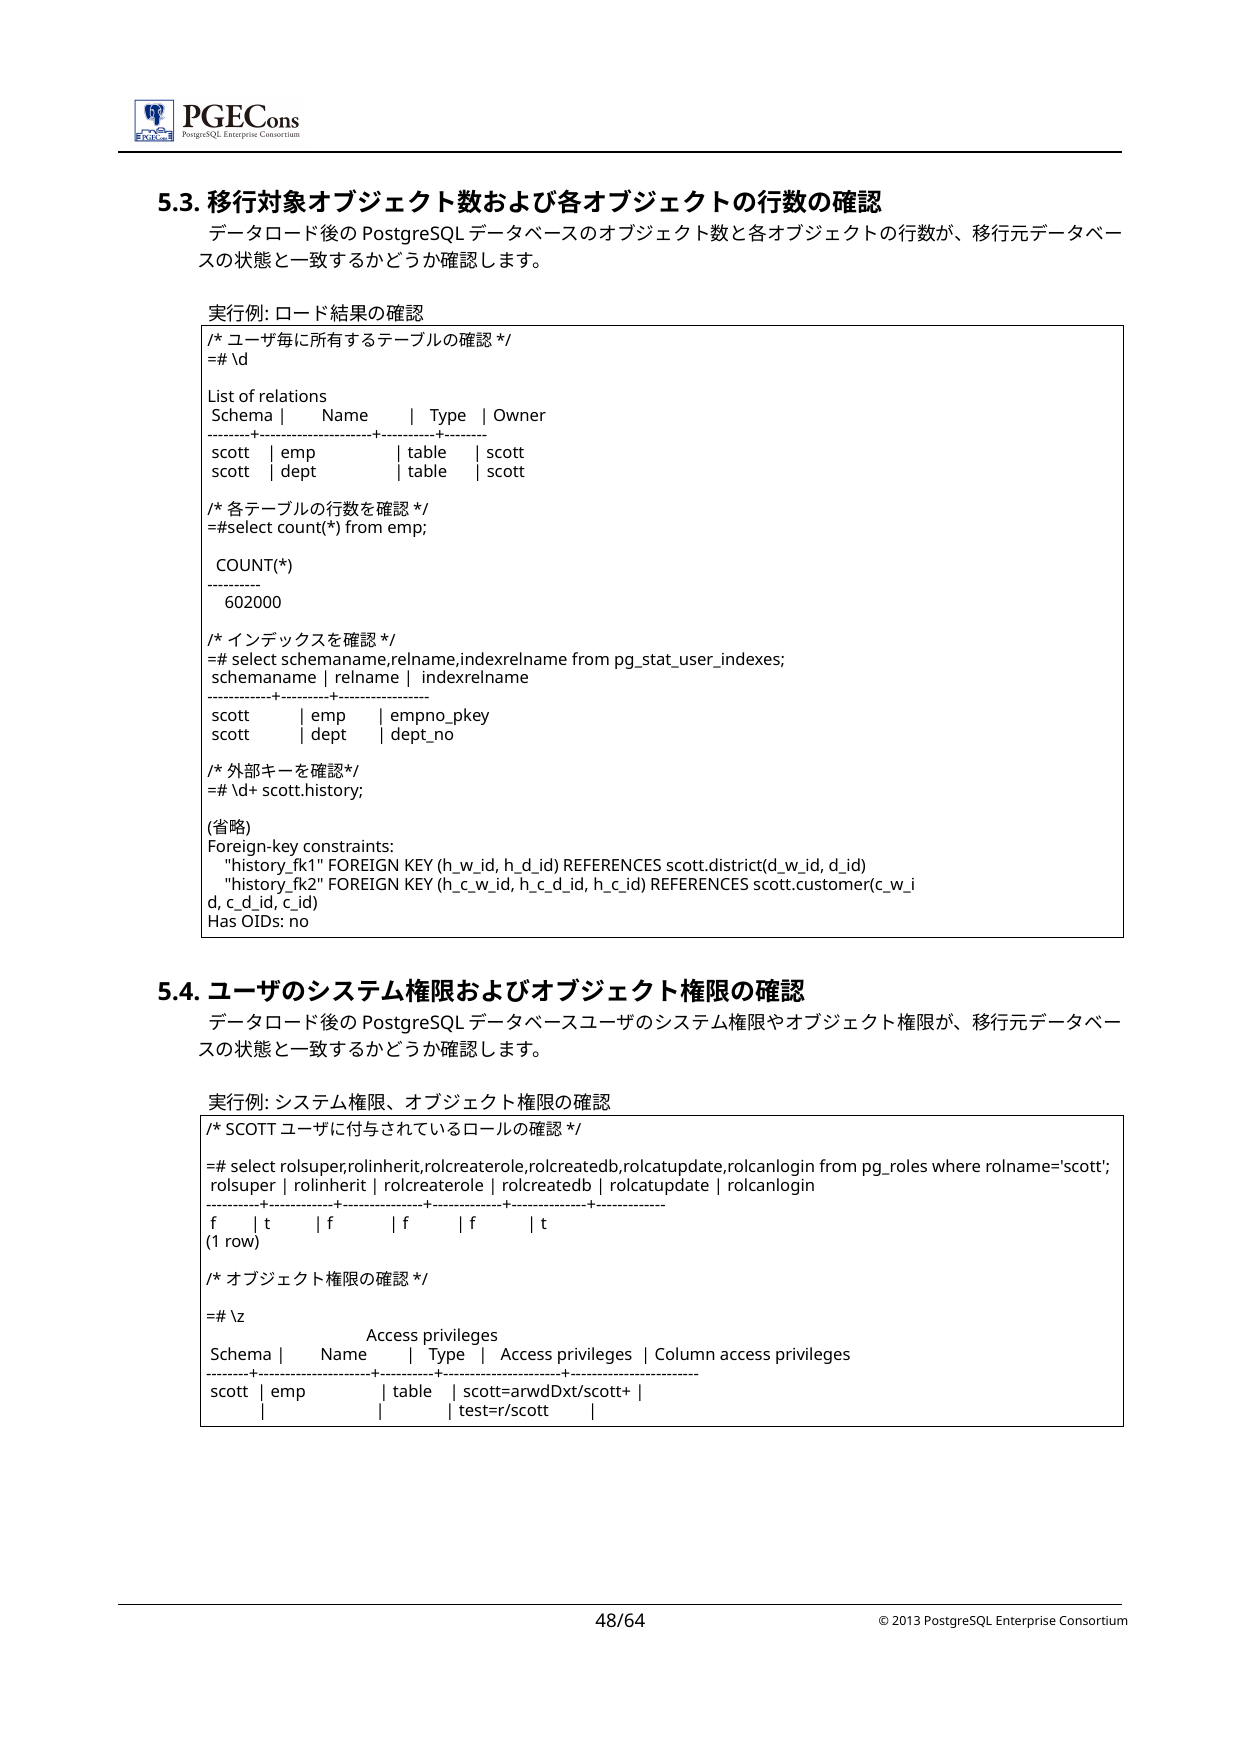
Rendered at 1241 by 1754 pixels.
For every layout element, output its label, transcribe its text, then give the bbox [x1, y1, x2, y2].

text 実行例: システム権限、オブジェクト権限の確認 [197, 1087, 1122, 1114]
table_header /* ユーザ毎に所有するテーブルの確認 */ =# \d List of relations Schema | Name | Type | Owner --------+---------------------+----------+-------- scott | emp | table | scott scott | dept | table | scott /* 各テーブルの行数を確認 */ =#select count(*) from emp; COUNT(*) ---------- 602000 /* インデックスを確認 */ =# select schemaname,relname,indexrelname from pg_stat_user_indexes; schemaname | relname | indexrelname ------------+---------+----------------- scott | emp | empno_pkey scott | dept | dept_no /* 外部キーを確認*/ =# \d+ scott.history; (省略) Foreign-key constraints: "history_fk1" FOREIGN KEY (h_w_id, h_d_id) REFERENCES scott.district(d_w_id, d_id) "history_fk2" FOREIGN KEY (h_c_w_id, h_c_d_id, h_c_id) REFERENCES scott.customer(c_w_i d, c_d_id, c_id) Has OIDs: no [202, 326, 1123, 937]
subtitle ユーザのシステム権限およびオブジェクト権限の確認 [157, 971, 1122, 1007]
text データロード後のPostgreSQLデータベースのオブジェクト数と各オブジェクトの行数が、移行元データベースの状態と一致するかどうか確認します。 [197, 218, 1122, 273]
text 実行例: ロード結果の確認 [197, 298, 1122, 325]
subtitle 移行対象オブジェクト数および各オブジェクトの行数の確認 [157, 182, 1122, 218]
text データロード後のPostgreSQLデータベースユーザのシステム権限やオブジェクト権限が、移行元データベースの状態と一致するかどうか確認します。 [197, 1007, 1122, 1062]
table_header /* SCOTTユーザに付与されているロールの確認 */ =# select rolsuper,rolinherit,rolcreaterole,rolcreatedb,rolcatupdate,rolcanlogin from pg_roles where rolname='scott'; rolsuper | rolinherit | rolcreaterole | rolcreatedb | rolcatupdate | rolcanlogin ----------+------------+---------------+-------------+--------------+------------- f | t | f | f | f | t (1 row) /* オブジェクト権限の確認 */ =# \z Access privileges Schema | Name | Type | Access privileges | Column access privileges --------+---------------------+----------+----------------------+------------------------ scott | emp | table | scott=arwdDxt/scott+ | | | | test=r/scott | [201, 1116, 1123, 1426]
picture [128, 94, 306, 147]
